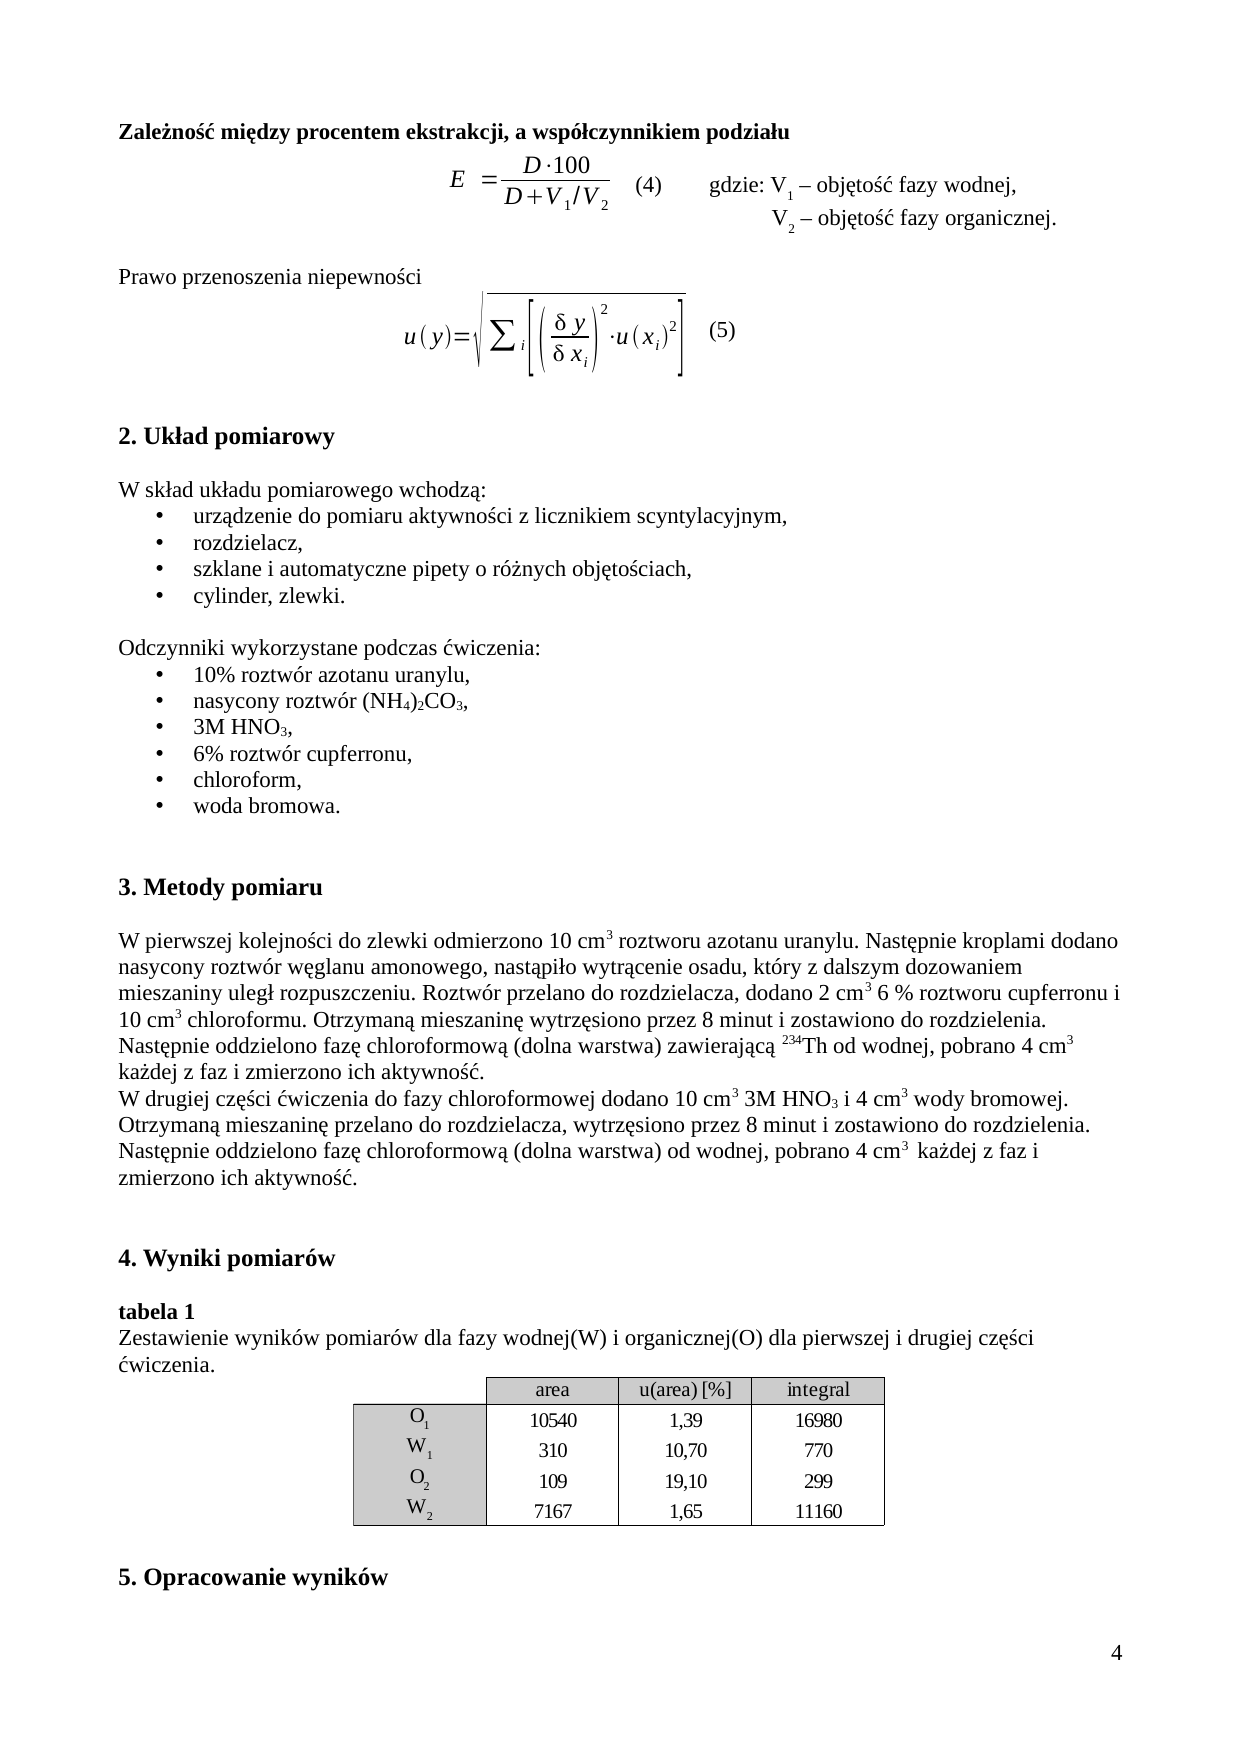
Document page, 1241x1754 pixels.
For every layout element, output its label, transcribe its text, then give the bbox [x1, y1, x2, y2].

list 6% roztwór cupferronu, [156, 740, 1122, 766]
text 2. Układ pomiarowy [118, 421, 1122, 450]
text (5) [682, 316, 1122, 342]
text (5) [530, 316, 542, 342]
text W drugiej części ćwiczenia do fazy chloroformowej dodano 10 cm3 3M HNO3 i 4 cm3 wody bromowej. Otrzymaną mieszaninę przelano do rozdzielacza, wytrzęsiono przez 8 minut i zostawiono do rozdzielenia. Następnie oddzielono fazę chloroformową (dolna warstwa) od wodnej, pobrano 4 cm3 każdej z faz i zmierzono ich aktywność. [118, 1085, 1122, 1190]
text W skład układu pomiarowego wchodzą: [118, 476, 1122, 503]
text V2 – objętość fazy organicznej. [118, 204, 1122, 237]
list cylinder, zlewki. [156, 582, 1122, 608]
list urządzenie do pomiaru aktywności z licznikiem scyntylacyjnym, [156, 503, 1122, 529]
text Prawo przenoszenia niepewności [118, 263, 1122, 289]
list woda bromowa. [156, 792, 1122, 819]
text (5) [118, 316, 529, 342]
text Zestawienie wyników pomiarów dla fazy wodnej(W) i organicznej(O) dla pierwszej i drugiej części ćwiczenia. [118, 1324, 1122, 1377]
text Odczynniki wykorzystane podczas ćwiczenia: [118, 634, 1122, 661]
list 3M HNO3, [156, 713, 1122, 740]
list 10% roztwór azotanu uranylu, [156, 661, 1122, 687]
text 5. Opracowanie wyników [118, 1562, 1122, 1590]
text 3. Metody pomiaru [118, 872, 1122, 900]
list nasycony roztwór (NH4)2CO3, [156, 687, 1122, 713]
text (5) [541, 316, 681, 342]
text (4) gdzie: V1 – objętość fazy wodnej, [118, 171, 1122, 204]
list chloroform, [156, 766, 1122, 792]
text 4. Wyniki pomiarów [118, 1243, 1122, 1272]
text Zależność między procentem ekstrakcji, a współczynnikiem podziału [118, 118, 1122, 144]
text W pierwszej kolejności do zlewki odmierzono 10 cm3 roztworu azotanu uranylu. Następnie kroplami dodano nasycony roztwór węglanu amonowego, nastąpiło wytrącenie osadu, który z dalszym dozowaniem mieszaniny uległ rozpuszczeniu. Roztwór przelano do rozdzielacza, dodano 2 cm3 6 % roztworu cupferronu i 10 cm3 chloroformu. Otrzymaną mieszaninę wytrzęsiono przez 8 minut i zostawiono do rozdzielenia. Następnie oddzielono fazę chloroformową (dolna warstwa) zawierającą 234Th od wodnej, pobrano 4 cm3 każdej z faz i zmierzono ich aktywność. [118, 927, 1122, 1085]
list rozdzielacz, [156, 529, 1122, 555]
text tabela 1 [118, 1298, 1122, 1324]
list szklane i automatyczne pipety o różnych objętościach, [156, 555, 1122, 582]
